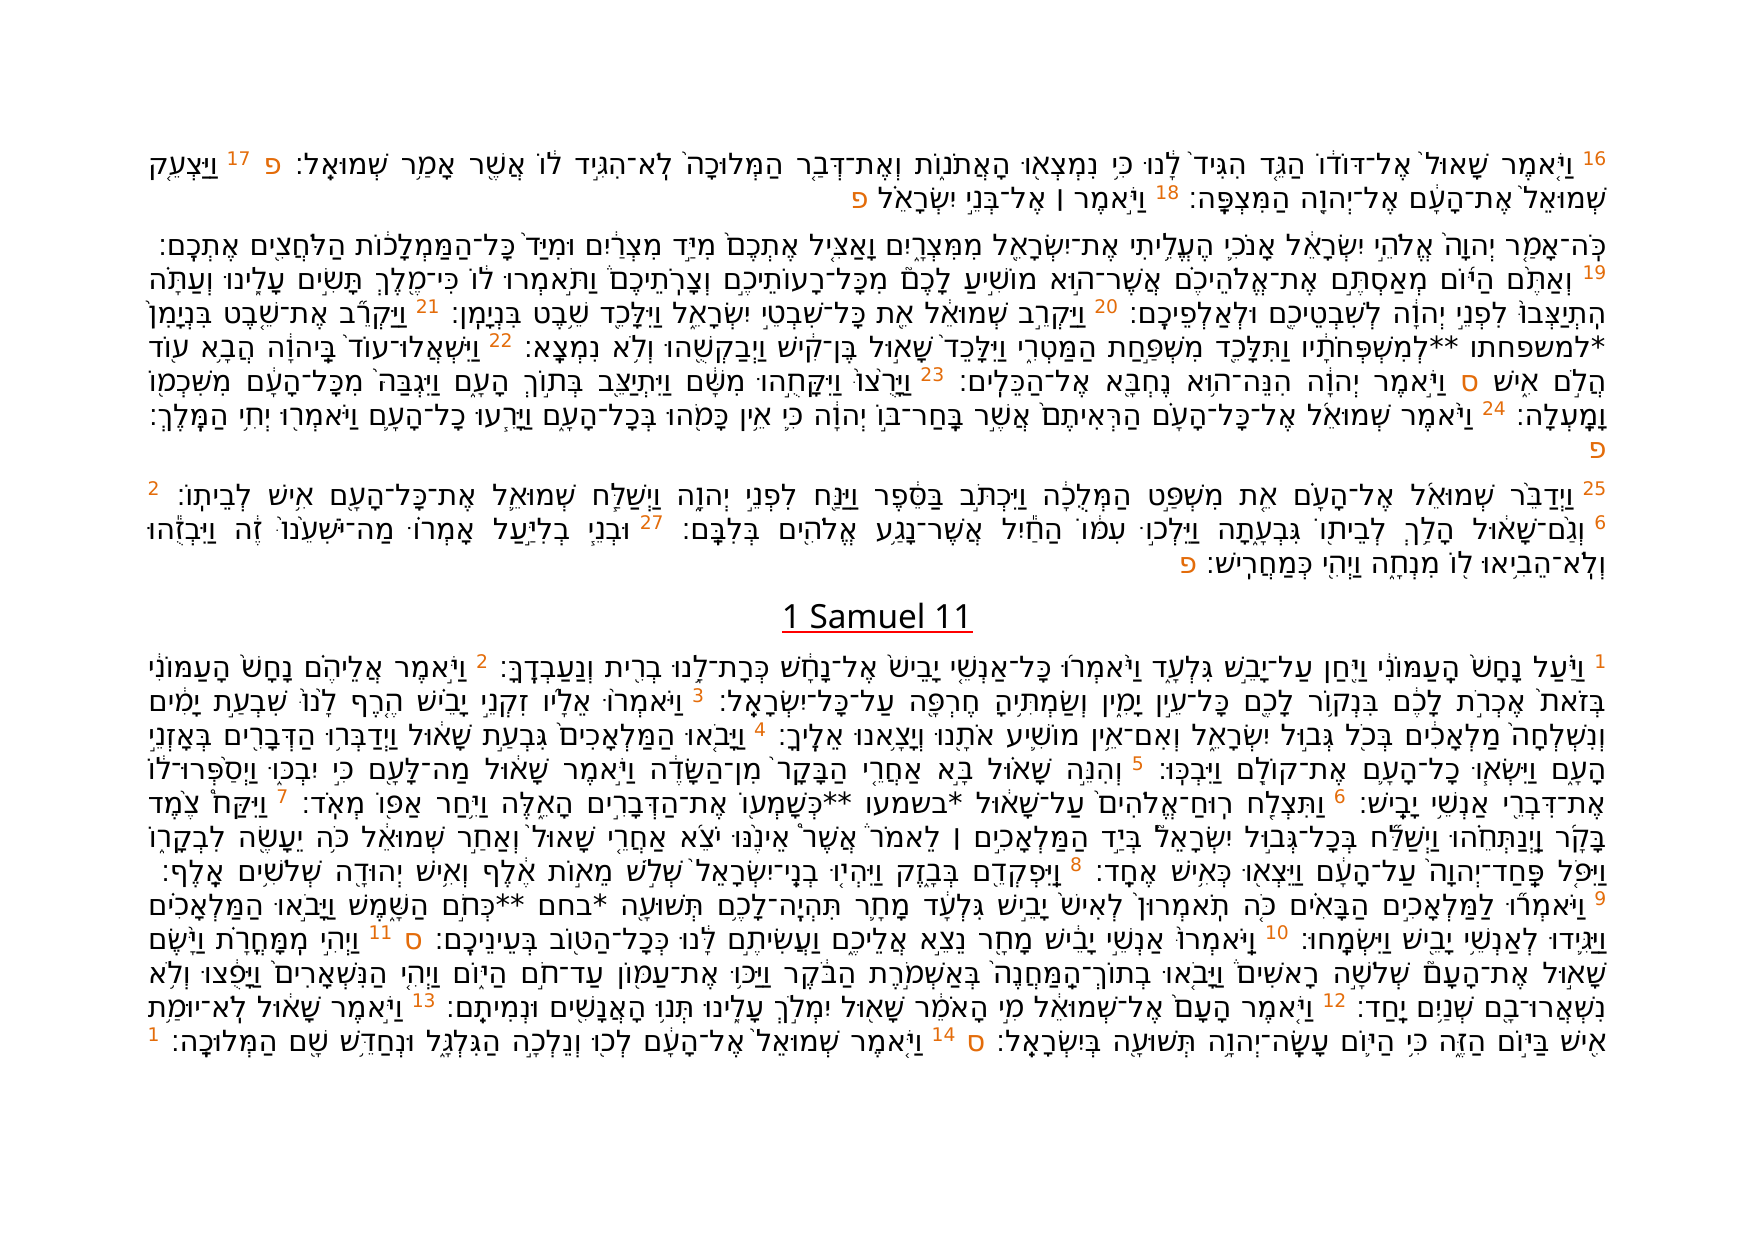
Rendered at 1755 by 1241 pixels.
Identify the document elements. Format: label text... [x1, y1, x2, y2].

text 1 וַיַּ֗עַל נָחָשׁ֙ הָֽעַמּוֹנִ֔י וַיִּ֖חַן עַל־יָבֵ֣שׁ גִּלְעָ֑ד וַיֹּ֨אמְר֜וּ כָּל־אַנְשֵׁ֤י יָבֵישׁ֙ אֶל־נָחָ֔שׁ כְּרָת־לָ֥נוּ בְרִ֖ית וְנַעַבְדֶֽךָּ׃ 2 וַיֹּ֣אמֶר אֲלֵיהֶ֗ם נָחָשׁ֙ הָעַמּוֹנִ֔י בְּזֹאת֙ אֶכְרֹ֣ת לָכֶ֔ם בִּנְק֥וֹר לָכֶ֖ם כָּל־עֵ֣ין יָמִ֑ין וְשַׂמְתִּ֥יהָ חֶרְפָּ֖ה עַל־כָּל־יִשְׂרָאֵֽל׃ ‬‬‬3 וַיֹּאמְר֨וּ אֵלָ֜יו זִקְנֵ֣י יָבֵ֗ישׁ הֶ֤רֶף לָ֙נוּ֙ שִׁבְעַ֣ת יָמִ֔ים וְנִשְׁלְחָה֙ מַלְאָכִ֔ים בְּכֹ֖ל גְּב֣וּל יִשְׂרָאֵ֑ל וְאִם־אֵ֥ין מוֹשִׁ֛יע אֹתָ֖נוּ וְיָצָ֥אנוּ אֵלֶֽיךָ׃ ‬‬‬‬4 וַיָּבֹ֤אוּ הַמַּלְאָכִים֙ גִּבְעַ֣ת שָׁא֔וּל וַיְדַבְּר֥וּ הַדְּבָרִ֖ים בְּאָזְנֵ֣י הָעָ֑ם וַיִּשְׂא֧וּ כָל־הָעָ֛ם אֶת־קוֹלָ֖ם וַיִּבְכּֽוּ׃ ‬‬‬5 וְהִנֵּ֣ה שָׁא֗וּל בָּ֣א אַחֲרֵ֤י הַבָּקָר֙ מִן־הַשָּׂדֶ֔ה וַיֹּ֣אמֶר שָׁא֔וּל מַה־לָּעָ֖ם כִּ֣י יִבְכּ֑וּ וַיְסַ֨פְּרוּ־ל֔וֹ אֶת־דִּבְרֵ֖י אַנְשֵׁ֥י יָבֵֽישׁ׃ ‬‬‬6 וַתִּצְלַ֤ח רֽוּחַ־אֱלֹהִים֙ עַל־שָׁא֔וּל *בשמעו **כְּשָׁמְע֖וֹ אֶת־הַדְּבָרִ֣ים הָאֵ֑לֶּה וַיִּ֥חַר אַפּ֖וֹ מְאֹֽד׃ ‬‬‬7 וַיִּקַּח֩ צֶ֨מֶד בָּקָ֜ר וַֽיְנַתְּחֵ֗הוּ וַיְשַׁלַּ֞ח בְּכָל־גְּב֣וּל יִשְׂרָאֵל֮ בְּיַ֣ד הַמַּלְאָכִ֣ים ׀ לֵאמֹר֒ אֲשֶׁר֩ אֵינֶ֨נּוּ יֹצֵ֜א אַחֲרֵ֤י שָׁאוּל֙ וְאַחַ֣ר שְׁמוּאֵ֔ל כֹּ֥ה יֵעָשֶׂ֖ה לִבְקָר֑וֹ וַיִּפֹּ֤ל פַּֽחַד־יְהוָה֙ עַל־הָעָ֔ם וַיֵּצְא֖וּ כְּאִ֥ישׁ אֶחָֽד׃ ‬‬‬8 וַֽיִּפְקְדֵ֖ם בְּבָ֑זֶק וַיִּהְי֤וּ בְנֵֽי־יִשְׂרָאֵל֙ שְׁלֹ֣שׁ מֵא֣וֹת אֶ֔לֶף וְאִ֥ישׁ יְהוּדָ֖ה שְׁלֹשִׁ֥ים אָֽלֶף׃ ‬‬‬9 וַיֹּאמְר֞וּ לַמַּלְאָכִ֣ים הַבָּאִ֗ים כֹּ֤ה תֹֽאמְרוּן֙ לְאִישׁ֙ יָבֵ֣ישׁ גִּלְעָ֔ד מָחָ֛ר תִּהְיֶֽה־לָכֶ֥ם תְּשׁוּעָ֖ה *בחם **כְּחֹ֣ם הַשָּׁ֑מֶשׁ וַיָּבֹ֣אוּ הַמַּלְאָכִ֗ים וַיַּגִּ֛ידוּ לְאַנְשֵׁ֥י יָבֵ֖ישׁ וַיִּשְׂמָֽחוּ׃ ‬‬‬10 וַֽיֹּאמְרוּ֙ אַנְשֵׁ֣י יָבֵ֔ישׁ מָחָ֖ר נֵצֵ֣א אֲלֵיכֶ֑ם וַעֲשִׂיתֶ֣ם לָּ֔נוּ כְּכָל־הַטּ֖וֹב בְּעֵינֵיכֶֽם׃ ס ‬‬‬11 וַיְהִ֣י מִֽמָּחֳרָ֗ת וַיָּ֨שֶׂם שָׁא֣וּל אֶת־הָעָם֮ שְׁלֹשָׁ֣ה רָאשִׁים֒ וַיָּבֹ֤אוּ בְתוֹךְ־הַֽמַּחֲנֶה֙ בְּאַשְׁמֹ֣רֶת הַבֹּ֔קֶר וַיַּכּ֥וּ אֶת־עַמּ֖וֹן עַד־חֹ֣ם הַיּ֑וֹם וַיְהִ֤י הַנִּשְׁאָרִים֙ וַיָּפֻ֔צוּ וְלֹ֥א נִשְׁאֲרוּ־בָ֖ם שְׁנַ֥יִם יָֽחַד׃ ‬‬‬12 וַיֹּ֤אמֶר הָעָם֙ אֶל־שְׁמוּאֵ֔ל מִ֣י הָאֹמֵ֔ר שָׁא֖וּל יִמְלֹ֣ךְ עָלֵ֑ינוּ תְּנ֥וּ הָאֲנָשִׁ֖ים וּנְמִיתֵֽם׃ ‬‬‬13 וַיֹּ֣אמֶר שָׁא֔וּל לֹֽא־יוּמַ֥ת אִ֖ישׁ בַּיּ֣וֹם הַזֶּ֑ה כִּ֥י הַיּ֛וֹם עָשָֽׂה־יְהוָ֥ה תְּשׁוּעָ֖ה בְּיִשְׂרָאֵֽל׃ ס ‬‬‬14 וַיֹּ֤אמֶר שְׁמוּאֵל֙ אֶל־הָעָ֔ם לְכ֖וּ וְנֵלְכָ֣ה הַגִּלְגָּ֑ל וּנְחַדֵּ֥שׁ שָׁ֖ם הַמְּלוּכָֽה׃ ‬‬‬15 וַיֵּלְכ֨וּ כָל־הָעָ֜ם הַגִּלְגָּ֗ל וַיַּמְלִכוּ֩ שָׁ֨ם אֶת־שָׁא֜וּל לִפְנֵ֤י יְהוָה֙ בַּגִּלְגָּ֔ל וַיִּזְבְּחוּ־שָׁ֛ם זְבָחִ֥ים שְׁלָמִ֖ים לִפְנֵ֣י יְהוָ֑ה וַיִּשְׂמַ֨ח שָׁ֥ם שָׁא֛וּל וְכָל־אַנְשֵׁ֥י יִשְׂרָאֵ֖ל עַד־מְאֹֽד׃ פ ‬‬‬‬‬‬‬‬‬‬‬‬‬‬‬‬‬ [148, 651, 1606, 1058]
text 25 וַיְדַבֵּ֨ר שְׁמוּאֵ֜ל אֶל־הָעָ֗ם אֵ֚ת מִשְׁפַּ֣ט הַמְּלֻכָ֔ה וַיִּכְתֹּ֣ב בַּסֵּ֔פֶר וַיַּנַּ֖ח לִפְנֵ֣י יְהוָ֑ה וַיְשַׁלַּ֧ח שְׁמוּאֵ֛ל אֶת־כָּל־הָעָ֖ם אִ֥ישׁ לְבֵיתֽוֹ׃ ‬‬‬26 וְגַ֨ם־שָׁא֔וּל הָלַ֥ךְ לְבֵית֖וֹ גִּבְעָ֑תָה וַיֵּלְכ֣וּ עִמּ֔וֹ הַחַ֕יִל אֲשֶׁר־נָגַ֥ע אֱלֹהִ֖ים בְּלִבָּֽם׃ ‬‬‬27 וּבְנֵ֧י בְלִיַּ֣עַל אָמְר֗וּ מַה־יֹּשִׁעֵ֙נוּ֙ זֶ֔ה וַיִּבְזֻ֕הוּ וְלֹֽא־הֵבִ֥יאוּ ל֖וֹ מִנְחָ֑ה וַיְהִ֖י כְּמַחֲרִֽישׁ׃ פ ‬‬‬‬‬‬ [148, 478, 1606, 580]
text 1 Samuel 11‬‬ [148, 593, 1606, 638]
text 1 וַיִּקַּ֨ח שְׁמוּאֵ֜ל אֶת־פַּ֥ךְ הַשֶּׁ֛מֶן וַיִּצֹ֥ק עַל־רֹאשׁ֖וֹ וַיִּשָּׁקֵ֑הוּ וַיֹּ֕אמֶר הֲל֗וֹא כִּֽי־מְשָׁחֲךָ֧ יְהוָ֛ה עַל־נַחֲלָת֖וֹ לְנָגִֽיד׃ 2 בְּלֶכְתְּךָ֤ הַיּוֹם֙ מֵעִמָּדִ֔י וּמָצָאתָ֩ שְׁנֵ֨י אֲנָשִׁ֜ים עִם־קְבֻרַ֥ת רָחֵ֛ל בִּגְב֥וּל בִּנְיָמִ֖ן בְּצֶלְצַ֑ח וְאָמְר֣וּ אֵלֶ֗יךָ נִמְצְא֤וּ הָאֲתֹנוֹת֙ אֲשֶׁ֣ר הָלַ֣כְתָּ לְבַקֵּ֔שׁ וְהִנֵּ֨ה נָטַ֤שׁ אָבִ֙יךָ֙ אֶת־דִּבְרֵ֣י הָאֲתֹנ֔וֹת וְדָאַ֤ג לָכֶם֙ לֵאמֹ֔ר מָ֥ה אֶעֱשֶׂ֖ה לִבְנִֽי׃ ‬‬‬3 וְחָלַפְתָּ֨ מִשָּׁ֜ם וָהָ֗לְאָה וּבָ֙אתָ֙ עַד־אֵל֣וֹן תָּב֔וֹר וּמְצָא֤וּךָ שָּׁם֙ שְׁלֹשָׁ֣ה אֲנָשִׁ֔ים עֹלִ֥ים אֶל־הָאֱלֹהִ֖ים בֵּֽית־אֵ֑ל אֶחָ֞ד נֹשֵׂ֣א ׀ שְׁלֹשָׁ֣ה גְדָיִ֗ים וְאֶחָד֙ נֹשֵׂ֗א שְׁלֹ֙שֶׁת֙ כִּכְּר֣וֹת לֶ֔חֶם וְאֶחָ֖ד נֹשֵֽׂא נֵֽבֶל־יָֽיִן׃ ‬‬‬‬‬4 וְשָׁאֲל֥וּ לְךָ֖ לְשָׁל֑וֹם וְנָתְנ֤וּ לְךָ֙ שְׁתֵּי־לֶ֔חֶם וְלָקַחְתָּ֖ מִיָּדָֽם׃ ‬‬‬5 אַ֣חַר כֵּ֗ן תָּבוֹא֙ גִּבְעַ֣ת הָאֱלֹהִ֔ים אֲשֶׁר־שָׁ֖ם נְצִבֵ֣י פְלִשְׁתִּ֑ים וִיהִי֩ כְבֹאֲךָ֨ שָׁ֜ם הָעִ֗יר וּפָגַעְתָּ֞ חֶ֤בֶל נְבִיאִים֙ יֹרְדִ֣ים מֵֽהַבָּמָ֔ה וְלִפְנֵיהֶ֞ם נֵ֤בֶל וְתֹף֙ וְחָלִ֣יל וְכִנּ֔וֹר וְהֵ֖מָּה מִֽתְנַבְּאִֽים׃ ‬‬‬6 וְצָלְחָ֤ה עָלֶ֙יךָ֙ ר֣וּחַ יְהוָ֔ה וְהִתְנַבִּ֖יתָ עִמָּ֑ם וְנֶהְפַּכְתָּ֖ לְאִ֥ישׁ אַחֵֽר׃ ‬‬‬7 וְהָיָ֗ה כִּ֥י *תבאינה **תָבֹ֛אנָה הָאֹת֥וֹת הָאֵ֖לֶּה לָ֑ךְ עֲשֵׂ֤ה לְךָ֙ אֲשֶׁ֣ר תִּמְצָ֣א יָדֶ֔ךָ כִּ֥י הָאֱלֹהִ֖ים עִמָּֽךְ׃ ‬‬‬8 וְיָרַדְתָּ֣ לְפָנַי֮ הַגִּלְגָּל֒ וְהִנֵּ֤ה אָֽנֹכִי֙ יֹרֵ֣ד אֵלֶ֔יךָ לְהַעֲל֣וֹת עֹל֔וֹת לִזְבֹּ֖חַ זִבְחֵ֣י שְׁלָמִ֑ים שִׁבְעַ֨ת יָמִ֤ים תּוֹחֵל֙ עַד־בּוֹאִ֣י אֵלֶ֔יךָ וְהוֹדַעְתִּ֣י לְךָ֔ אֵ֖ת אֲשֶׁ֥ר תַּעֲשֶֽׂה׃ ‬‬‬9 וְהָיָ֗ה כְּהַפְנֹת֤וֹ שִׁכְמוֹ֙ לָלֶ֙כֶת֙ מֵעִ֣ם שְׁמוּאֵ֔ל וַיַּהֲפָךְ־ל֥וֹ אֱלֹהִ֖ים לֵ֣ב אַחֵ֑ר וַיָּבֹ֛אוּ כָּל־הָאֹת֥וֹת הָאֵ֖לֶּה בַּיּ֥וֹם הַהֽוּא׃ ס ‬‬‬10 וַיָּבֹ֤אוּ שָׁם֙ הַגִּבְעָ֔תָה וְהִנֵּ֥ה חֶֽבֶל־נְבִאִ֖ים לִקְרָאת֑וֹ וַתִּצְלַ֤ח עָלָיו֙ ר֣וּחַ אֱלֹהִ֔ים וַיִּתְנַבֵּ֖א בְּתוֹכָֽם׃ ‬‬‬11 וַיְהִ֗י כָּל־יֽוֹדְעוֹ֙ מֵאִתְּמ֣וֹל שִׁלְשׁ֔וֹם וַיִּרְא֕וּ וְהִנֵּ֥ה עִם־נְבִאִ֖ים נִבָּ֑א וַיֹּ֨אמֶר הָעָ֜ם אִ֣ישׁ אֶל־רֵעֵ֗הוּ מַה־זֶּה֙ הָיָ֣ה לְבֶן־קִ֔ישׁ הֲגַ֥ם שָׁא֖וּל בַּנְּבִיאִֽים׃ ‬‬‬12 וַיַּ֨עַן אִ֥ישׁ מִשָּׁ֛ם וַיֹּ֖אמֶר וּמִ֣י אֲבִיהֶ֑ם עַל־כֵּן֙ הָיְתָ֣ה לְמָשָׁ֔ל הֲגַ֥ם שָׁא֖וּל בַּנְּבִאִֽים׃ ‬‬‬13 וַיְכַל֙ מֵֽהִתְנַבּ֔וֹת וַיָּבֹ֖א הַבָּמָֽה׃ ‬‬‬14 וַיֹּאמֶר֩ דּ֨וֹד שָׁא֥וּל אֵלָ֛יו וְאֶֽל־נַעֲר֖וֹ אָ֣ן הֲלַכְתֶּ֑ם וַיֹּ֗אמֶר לְבַקֵּשׁ֙ אֶת־הָ֣אֲתֹנ֔וֹת וַנִּרְאֶ֣ה כִי־אַ֔יִן וַנָּב֖וֹא אֶל־שְׁמוּאֵֽל׃ ‬‬‬15 וַיֹּ֖אמֶר דּ֣וֹד שָׁא֑וּל הַגִּֽידָה־נָּ֣א לִ֔י מָֽה־אָמַ֥ר לָכֶ֖ם שְׁמוּאֵֽל׃ ‬‬‬16 וַיֹּ֤אמֶר שָׁאוּל֙ אֶל־דּוֹד֔וֹ הַגֵּ֤ד הִגִּיד֙ לָ֔נוּ כִּ֥י נִמְצְא֖וּ הָאֲתֹנ֑וֹת וְאֶת־דְּבַ֤ר הַמְּלוּכָה֙ לֹֽא־הִגִּ֣יד ל֔וֹ אֲשֶׁ֖ר אָמַ֥ר שְׁמוּאֵֽל׃ פ ‬‬‬17 וַיַּצְעֵ֤ק שְׁמוּאֵל֙ אֶת־הָעָ֔ם אֶל־יְהוָ֖ה הַמִּצְפָּֽה׃ ‬‬‬18 וַיֹּ֣אמֶר ׀ אֶל־בְּנֵ֣י יִשְׂרָאֵ֗ל פ ‬‬‬‬‬‬‬‬‬‬‬‬‬‬‬‬‬ [148, 148, 1606, 216]
text כֹּֽה־אָמַ֤ר יְהוָה֙ אֱלֹהֵ֣י יִשְׂרָאֵ֔ל אָנֹכִ֛י הֶעֱלֵ֥יתִי אֶת־יִשְׂרָאֵ֖ל מִמִּצְרָ֑יִם וָאַצִּ֤יל אֶתְכֶם֙ מִיַּ֣ד מִצְרַ֔יִם וּמִיַּד֙ כָּל־הַמַּמְלָכ֔וֹת הַלֹּחֲצִ֖ים אֶתְכֶֽם׃ ‬‬‬19 וְאַתֶּ֨ם הַיּ֜וֹם מְאַסְתֶּ֣ם אֶת־אֱלֹהֵיכֶ֗ם אֲשֶׁר־ה֣וּא מוֹשִׁ֣יעַ לָכֶם֮ מִכָּל־רָעוֹתֵיכֶ֣ם וְצָרֹֽתֵיכֶם֒ וַתֹּ֣אמְרוּ ל֔וֹ כִּי־מֶ֖לֶךְ תָּשִׂ֣ים עָלֵ֑ינוּ וְעַתָּ֗ה הִֽתְיַצְּבוּ֙ לִפְנֵ֣י יְהוָ֔ה לְשִׁבְטֵיכֶ֖ם וּלְאַלְפֵיכֶֽם׃ ‬‬‬20 וַיַּקְרֵ֣ב שְׁמוּאֵ֔ל אֵ֖ת כָּל־שִׁבְטֵ֣י יִשְׂרָאֵ֑ל וַיִּלָּכֵ֖ד שֵׁ֥בֶט בִּנְיָמִֽן׃ ‬‬‬21 וַיַּקְרֵ֞ב אֶת־שֵׁ֤בֶט בִּנְיָמִן֙ *למשפחתו **לְמִשְׁפְּחֹתָ֔יו וַתִּלָּכֵ֖ד מִשְׁפַּ֣חַת הַמַּטְרִ֑י וַיִּלָּכֵד֙ שָׁא֣וּל בֶּן־קִ֔ישׁ וַיְבַקְשֻׁ֖הוּ וְלֹ֥א נִמְצָֽא׃ ‬‬‬22 וַיִּשְׁאֲלוּ־עוֹד֙ בַּֽיהוָ֔ה הֲבָ֥א ע֖וֹד הֲלֹ֣ם אִ֑ישׁ ס וַיֹּ֣אמֶר יְהוָ֔ה הִנֵּה־ה֥וּא נֶחְבָּ֖א אֶל־הַכֵּלִֽים׃ ‬‬‬23 וַיָּרֻ֙צוּ֙ וַיִּקָּחֻ֣הוּ מִשָּׁ֔ם וַיִּתְיַצֵּ֖ב בְּת֣וֹךְ הָעָ֑ם וַיִּגְבַּהּ֙ מִכָּל־הָעָ֔ם מִשִּׁכְמ֖וֹ וָמָֽעְלָה׃ ‬‬‬24 וַיֹּ֨אמֶר שְׁמוּאֵ֜ל אֶל־כָּל־הָעָ֗ם הַרְּאִיתֶם֙ אֲשֶׁ֣ר בָּֽחַר־בּ֣וֹ יְהוָ֔ה כִּ֛י אֵ֥ין כָּמֹ֖הוּ בְּכָל־הָעָ֑ם וַיָּרִ֧עוּ כָל־הָעָ֛ם וַיֹּאמְר֖וּ יְחִ֥י הַמֶּֽלֶךְ׃ פ ‬‬‬‬‬‬‬‬‬ [148, 228, 1606, 466]
